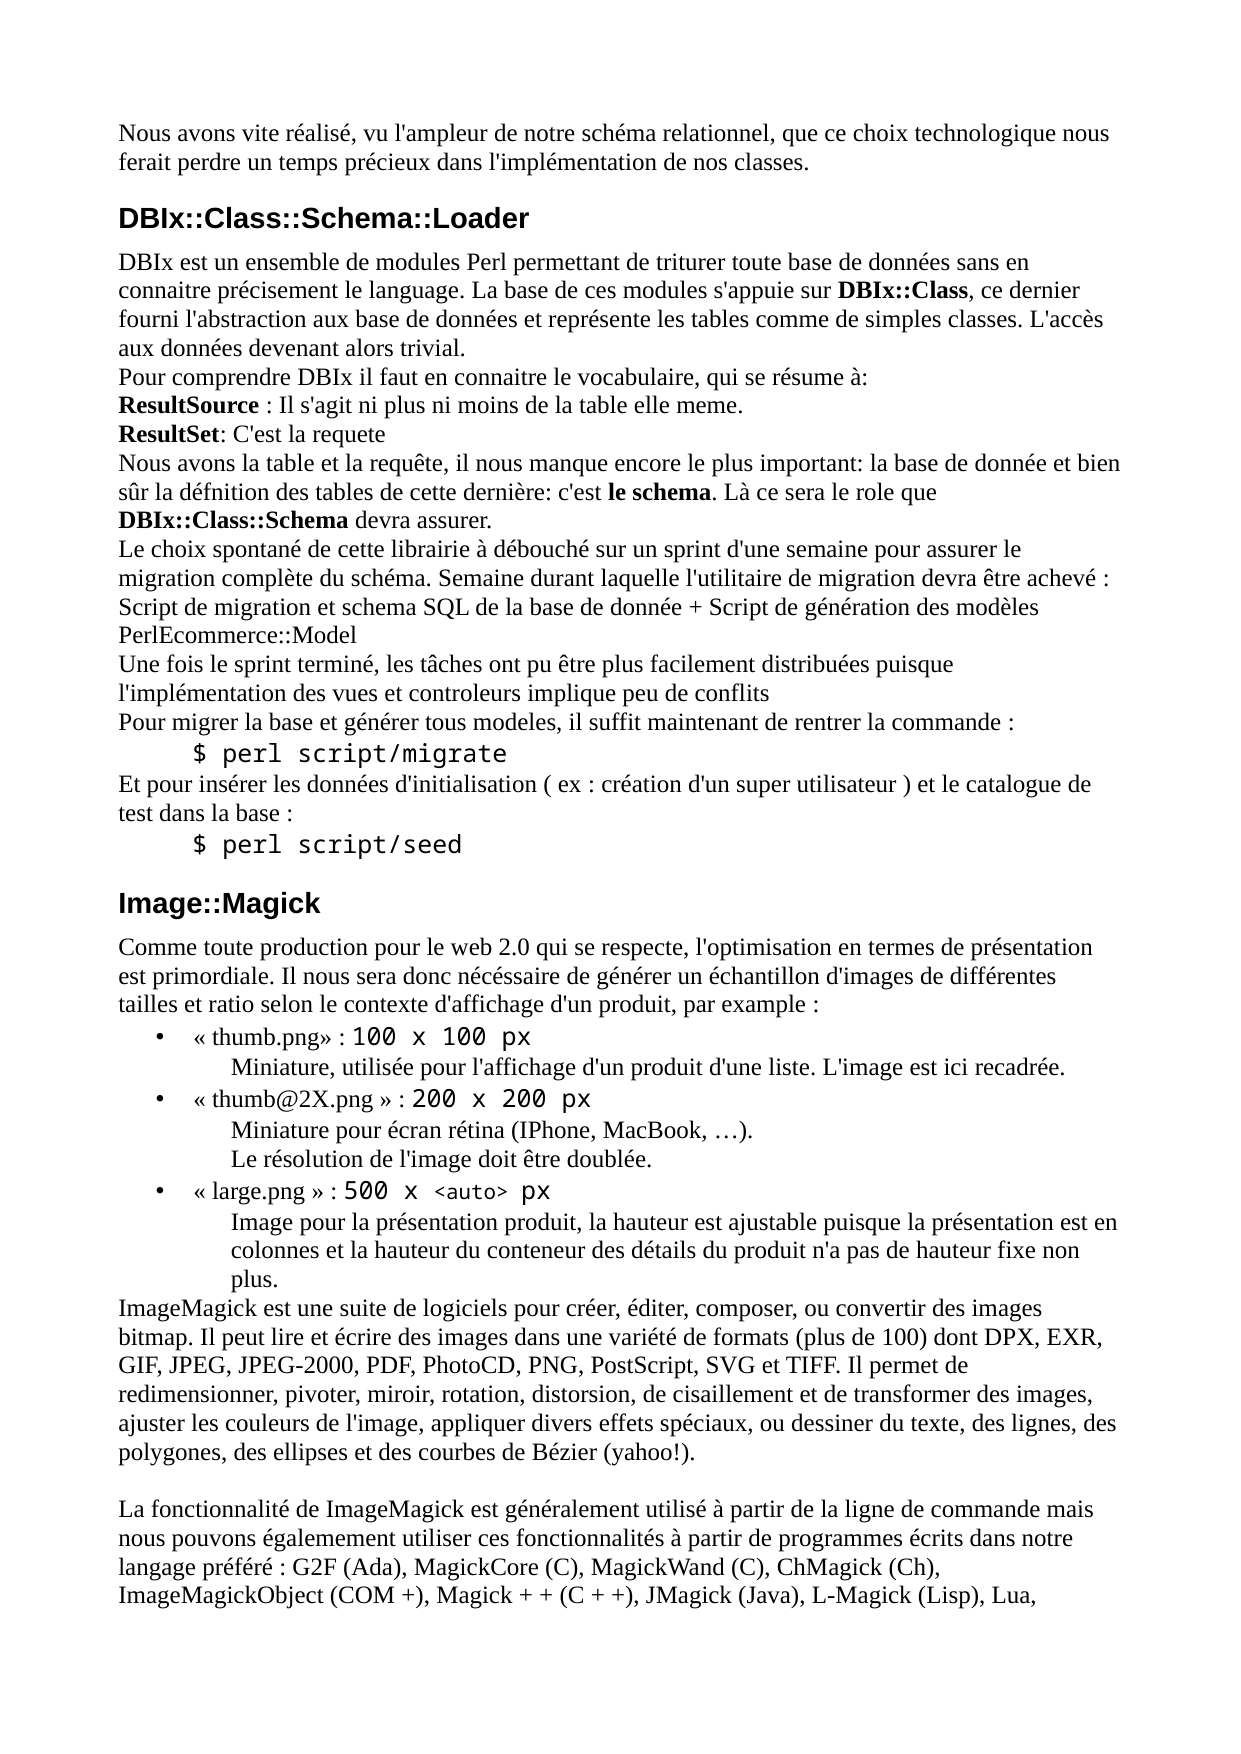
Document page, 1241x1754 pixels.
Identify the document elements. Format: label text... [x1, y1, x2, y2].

text ResultSet: C'est la requete [118, 419, 1122, 448]
list Miniature, utilisée pour l'affichage d'un produit d'une liste. L'image est ici recadrée. [193, 1052, 1122, 1081]
text Comme toute production pour le web 2.0 qui se respecte, l'optimisation en termes de présentation est primordiale. Il nous sera donc nécéssaire de générer un échantillon d'images de différentes tailles et ratio selon le contexte d'affichage d'un produit, par example : [118, 932, 1122, 1018]
text ImageMagick est une suite de logiciels pour créer, éditer, composer, ou convertir des images bitmap. Il peut lire et écrire des images dans une variété de formats (plus de 100) dont DPX, EXR, GIF, JPEG, JPEG-2000, PDF, PhotoCD, PNG, PostScript, SVG et TIFF. Il permet de redimensionner, pivoter, miroir, rotation, distorsion, de cisaillement et de transformer des images, ajuster les couleurs de l'image, appliquer divers effets spéciaux, ou dessiner du texte, des lignes, des polygones, des ellipses et des courbes de Bézier (yahoo!). La fonctionnalité de ImageMagick est généralement utilisé à partir de la ligne de commande mais nous pouvons égalemement utiliser ces fonctionnalités à partir de programmes écrits dans notre langage préféré : G2F (Ada), MagickCore (C), MagickWand (C), ChMagick (Ch), ImageMagickObject (COM +), Magick + + (C + +), JMagick (Java), L-Magick (Lisp), Lua, [118, 1293, 1122, 1609]
text $ perl script/migrate [118, 735, 1122, 769]
text Nous avons la table et la requête, il nous manque encore le plus important: la base de donnée et bien sûr la défnition des tables de cette dernière: c'est le schema. Là ce sera le role que DBIx::Class::Schema devra assurer. [118, 448, 1122, 534]
text Pour migrer la base et générer tous modeles, il suffit maintenant de rentrer la commande : [118, 707, 1122, 735]
text Nous avons vite réalisé, vu l'ampleur de notre schéma relationnel, que ce choix technologique nous ferait perdre un temps précieux dans l'implémentation de nos classes. [118, 118, 1122, 176]
list Image pour la présentation produit, la hauteur est ajustable puisque la présentation est en colonnes et la hauteur du conteneur des détails du produit n'a pas de hauteur fixe non plus. [193, 1207, 1122, 1293]
list « thumb.png» : 100 x 100 px [156, 1018, 1122, 1052]
text DBIx est un ensemble de modules Perl permettant de triturer toute base de données sans en connaitre précisement le language. La base de ces modules s'appuie sur DBIx::Class, ce dernier fourni l'abstraction aux base de données et représente les tables comme de simples classes. L'accès aux données devenant alors trivial. [118, 247, 1122, 362]
list « large.png » : 500 x <auto> px [156, 1173, 1122, 1207]
text Et pour insérer les données d'initialisation ( ex : création d'un super utilisateur ) et le catalogue de test dans la base : [118, 769, 1122, 827]
text Le choix spontané de cette librairie à débouché sur un sprint d'une semaine pour assurer le migration complète du schéma. Semaine durant laquelle l'utilitaire de migration devra être achevé : Script de migration et schema SQL de la base de donnée + Script de génération des modèles PerlEcommerce::Model [118, 534, 1122, 649]
text Une fois le sprint terminé, les tâches ont pu être plus facilement distribuées puisque l'implémentation des vues et controleurs implique peu de conflits [118, 649, 1122, 707]
text ResultSource : Il s'agit ni plus ni moins de la table elle meme. [118, 390, 1122, 419]
text Pour comprendre DBIx il faut en connaitre le vocabulaire, qui se résume à: [118, 362, 1122, 390]
list « thumb@2X.png » : 200 x 200 px [156, 1081, 1122, 1115]
list Miniature pour écran rétina (IPhone, MacBook, …). Le résolution de l'image doit être doublée. [193, 1115, 1122, 1173]
subtitle Image::Magick [118, 886, 1122, 919]
text $ perl script/seed [118, 827, 1122, 861]
subtitle DBIx::Class::Schema::Loader [118, 201, 1122, 234]
